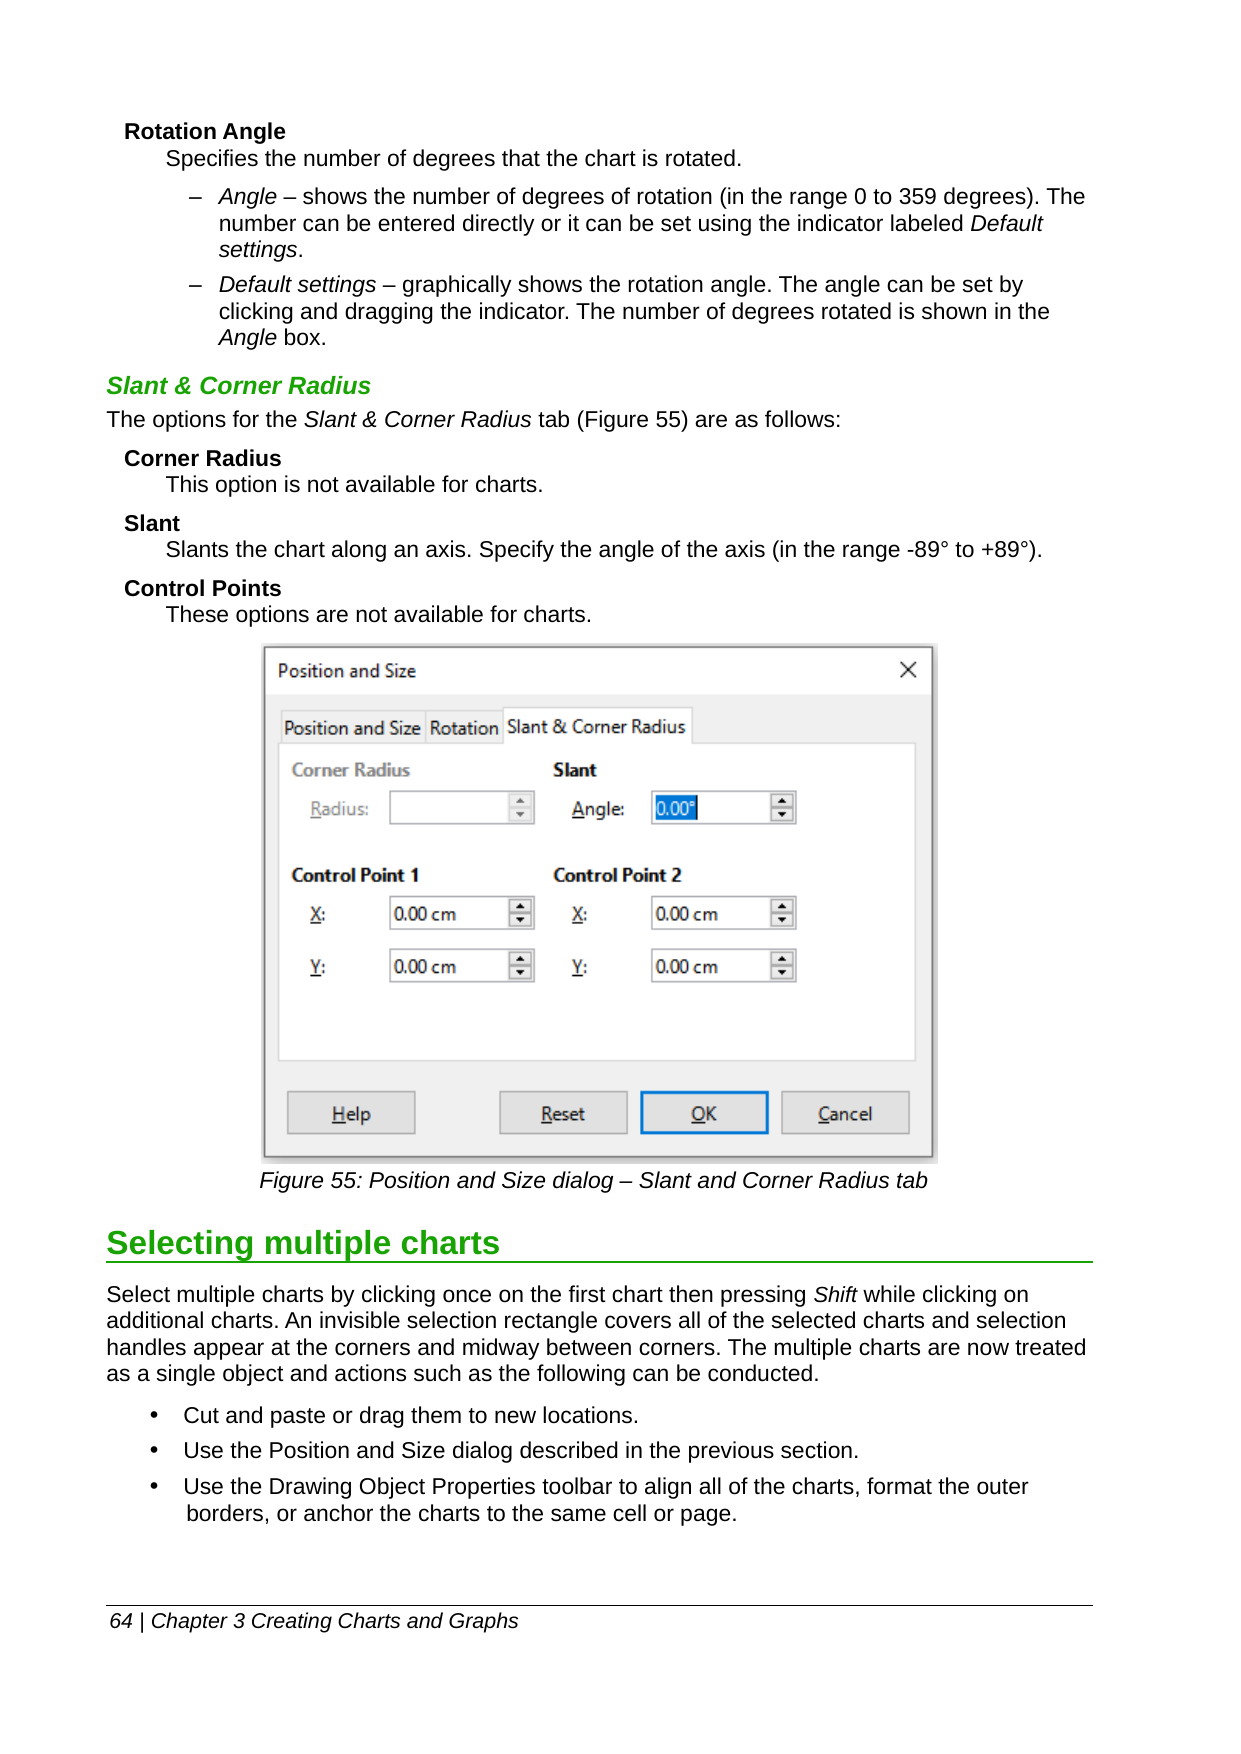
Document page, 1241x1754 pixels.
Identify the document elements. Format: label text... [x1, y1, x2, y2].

list The options for the Slant & Corner Radius tab (Figure 55) are as follows: [106, 406, 1093, 432]
text Figure 55: Position and Size dialog – Slant and Corner Radius tab [258, 640, 941, 1193]
text These options are not available for charts. [165, 601, 1093, 628]
text Specifies the number of degrees that the chart is rotated. [165, 144, 1093, 171]
list Angle – shows the number of degrees of rotation (in the range 0 to 359 degrees). The number can be entered directly or it can be set using the indicator labeled Default settings. [189, 183, 1093, 262]
text This option is not available for charts. [165, 471, 1093, 497]
text Select multiple charts by clicking once on the first chart then pressing Shift while clicking on additional charts. An invisible selection rectangle covers all of the selected charts and selection handles appear at the corners and midway between corners. The multiple charts are now treated as a single object and actions such as the following can be conducted. [106, 1281, 1093, 1386]
text Slant [124, 510, 1093, 536]
list Default settings – graphically shows the rotation angle. The angle can be set by clicking and dragging the indicator. The number of degrees rotated is shown in the Angle box. [189, 271, 1093, 350]
text Control Points [124, 575, 1093, 601]
list Use the Position and Size dialog described in the previous section. [144, 1434, 1093, 1464]
picture [261, 643, 938, 1164]
text Rotation Angle [124, 118, 1093, 144]
list Cut and paste or drag them to new locations. [144, 1399, 1093, 1429]
subtitle Selecting multiple charts [106, 1223, 1093, 1261]
text Slants the chart along an axis. Specify the angle of the axis (in the range -89° to +89°). [165, 536, 1093, 562]
text Corner Radius [124, 444, 1093, 471]
list Use the Drawing Object Properties toolbar to align all of the charts, format the outer borders, or anchor the charts to the same cell or page. [144, 1470, 1093, 1529]
subtitle Slant & Corner Radius [106, 371, 1093, 400]
